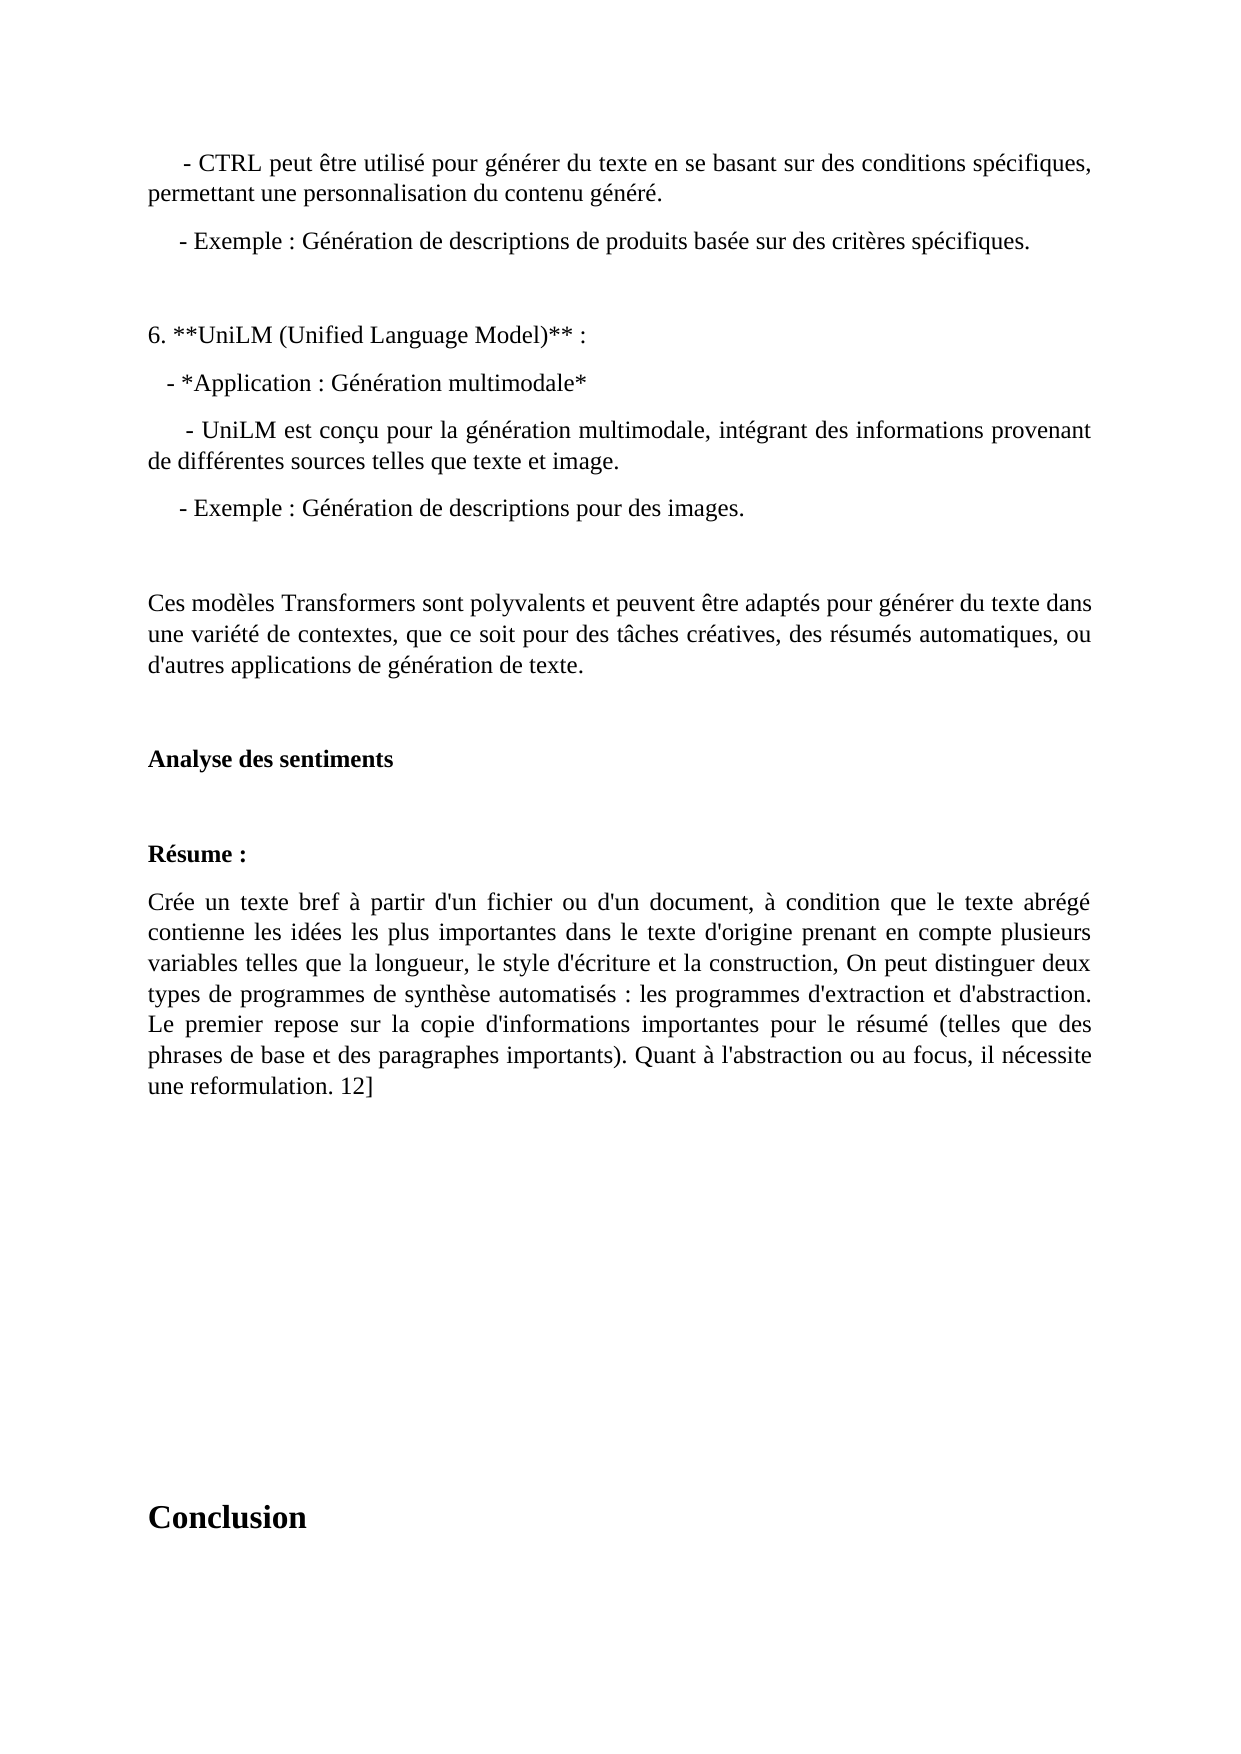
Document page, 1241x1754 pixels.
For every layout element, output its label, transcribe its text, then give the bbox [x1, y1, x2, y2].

text - Exemple : Génération de descriptions de produits basée sur des critères spécifiques. [148, 226, 1093, 254]
text 6. **UniLM (Unified Language Model)** : [148, 321, 1093, 349]
text - Exemple : Génération de descriptions pour des images. [148, 493, 1093, 522]
text - *Application : Génération multimodale* [148, 368, 1093, 397]
text Ces modèles Transformers sont polyvalents et peuvent être adaptés pour générer du texte dans une variété de contextes, que ce soit pour des tâches créatives, des résumés automatiques, ou d'autres applications de génération de texte. [148, 588, 1093, 678]
text Résume : [148, 839, 1093, 868]
text Analyse des sentiments [148, 744, 1093, 773]
text - UniLM est conçu pour la génération multimodale, intégrant des informations provenant de différentes sources telles que texte et image. [148, 415, 1093, 475]
text Conclusion [148, 1498, 1093, 1536]
text Crée un texte bref à partir d'un fichier ou d'un document, à condition que le texte abrégé contienne les idées les plus importantes dans le texte d'origine prenant en compte plusieurs variables telles que la longueur, le style d'écriture et la construction, On peut distinguer deux types de programmes de synthèse automatisés : les programmes d'extraction et d'abstraction. Le premier repose sur la copie d'informations importantes pour le résumé (telles que des phrases de base et des paragraphes importants). Quant à l'abstraction ou au focus, il nécessite une reformulation. 12] [148, 887, 1093, 1100]
text - CTRL peut être utilisé pour générer du texte en se basant sur des conditions spécifiques, permettant une personnalisation du contenu généré. [148, 148, 1093, 207]
